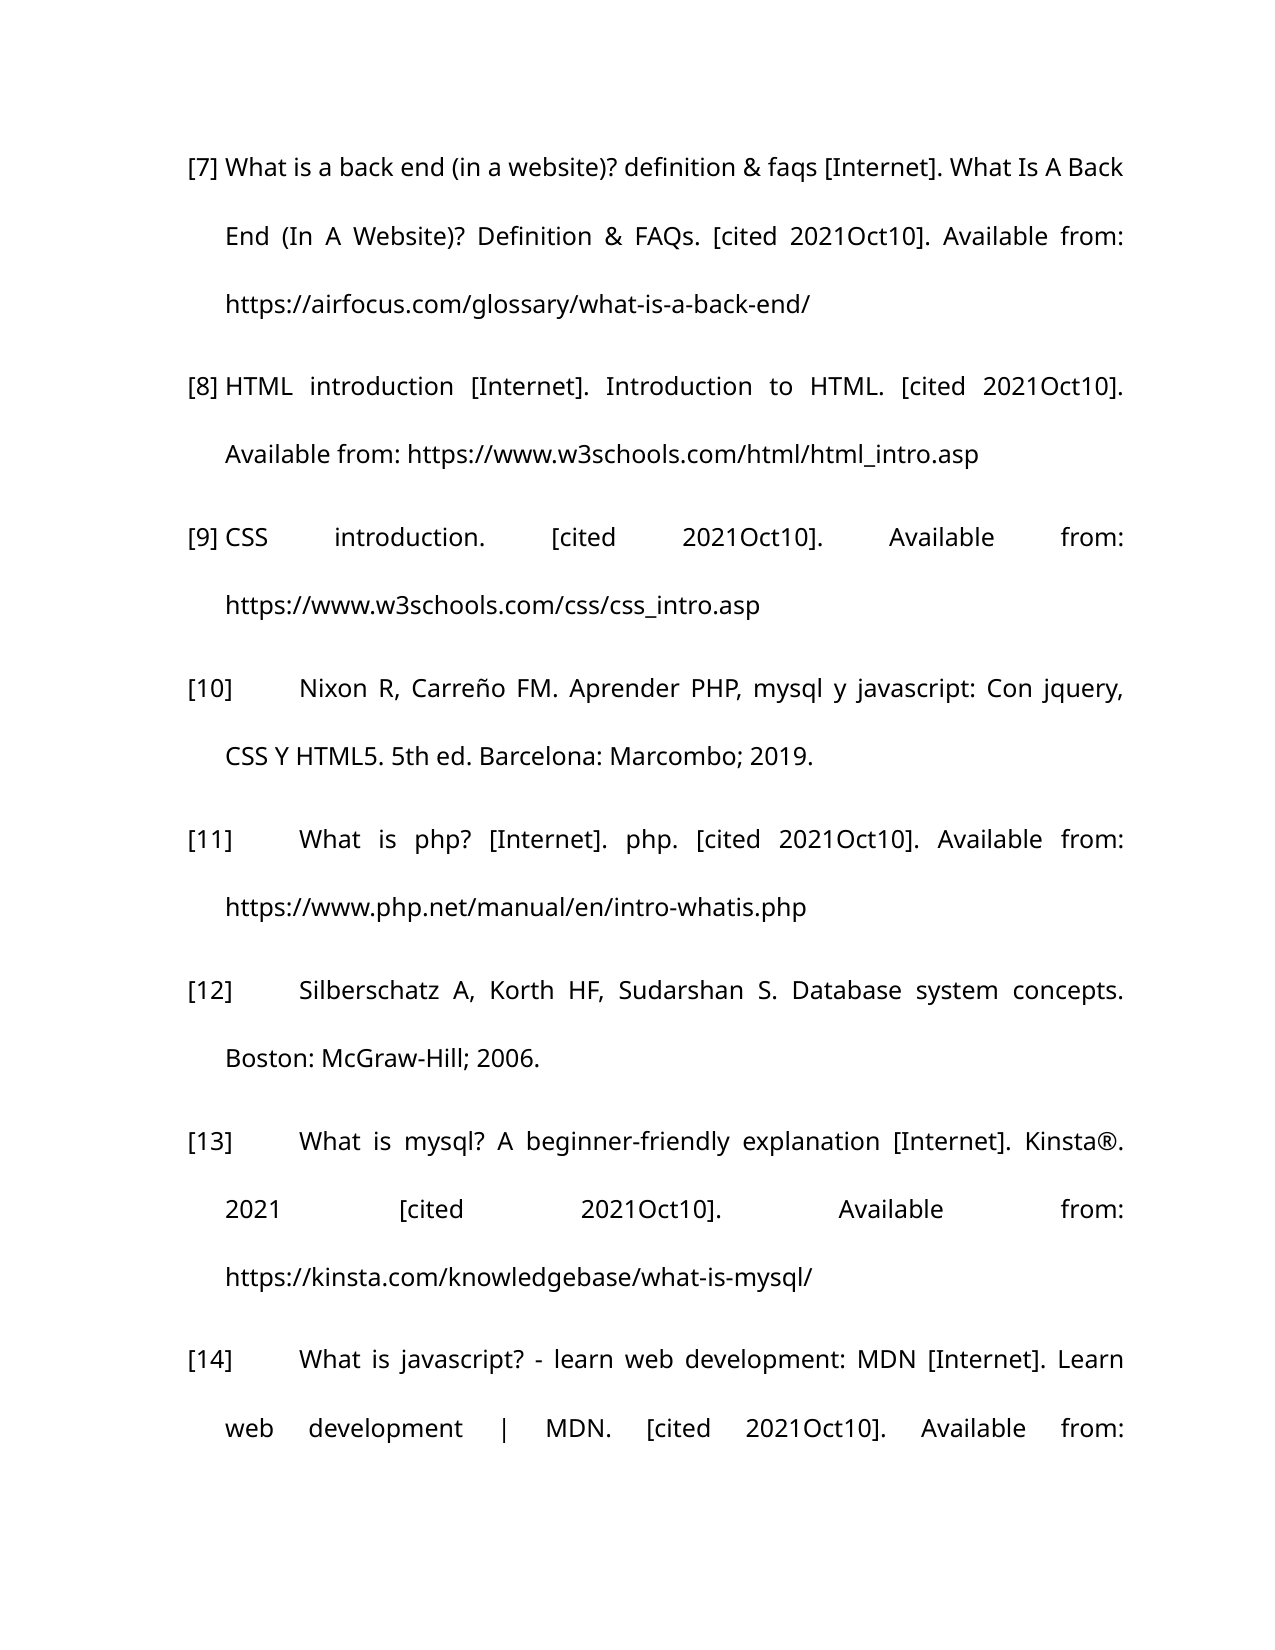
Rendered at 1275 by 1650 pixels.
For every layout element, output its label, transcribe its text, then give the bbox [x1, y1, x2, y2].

list HTML introduction [Internet]. Introduction to HTML. [cited 2021Oct10]. Available from: https://www.w3schools.com/html/html_intro.asp [187, 369, 1125, 471]
list What is mysql? A beginner-friendly explanation [Internet]. Kinsta®. 2021 [cited 2021Oct10]. Available from: https://kinsta.com/knowledgebase/what-is-mysql/ [187, 1123, 1125, 1293]
list What is php? [Internet]. php. [cited 2021Oct10]. Available from: https://www.php.net/manual/en/intro-whatis.php [187, 821, 1125, 924]
list Nixon R, Carreño FM. Aprender PHP, mysql y javascript: Con jquery, CSS Y HTML5. 5th ed. Barcelona: Marcombo; 2019. [187, 671, 1125, 773]
list What is javascript? - learn web development: MDN [Internet]. Learn web development | MDN. [cited 2021Oct10]. Available from: [187, 1342, 1125, 1444]
list CSS introduction. [cited 2021Oct10]. Available from: https://www.w3schools.com/css/css_intro.asp [187, 520, 1125, 622]
list What is a back end (in a website)? definition & faqs [Internet]. What Is A Back End (In A Website)? Definition & FAQs. [cited 2021Oct10]. Available from: https://airfocus.com/glossary/what-is-a-back-end/ [187, 150, 1125, 320]
list Silberschatz A, Korth HF, Sudarshan S. Database system concepts. Boston: McGraw-Hill; 2006. [187, 972, 1125, 1074]
